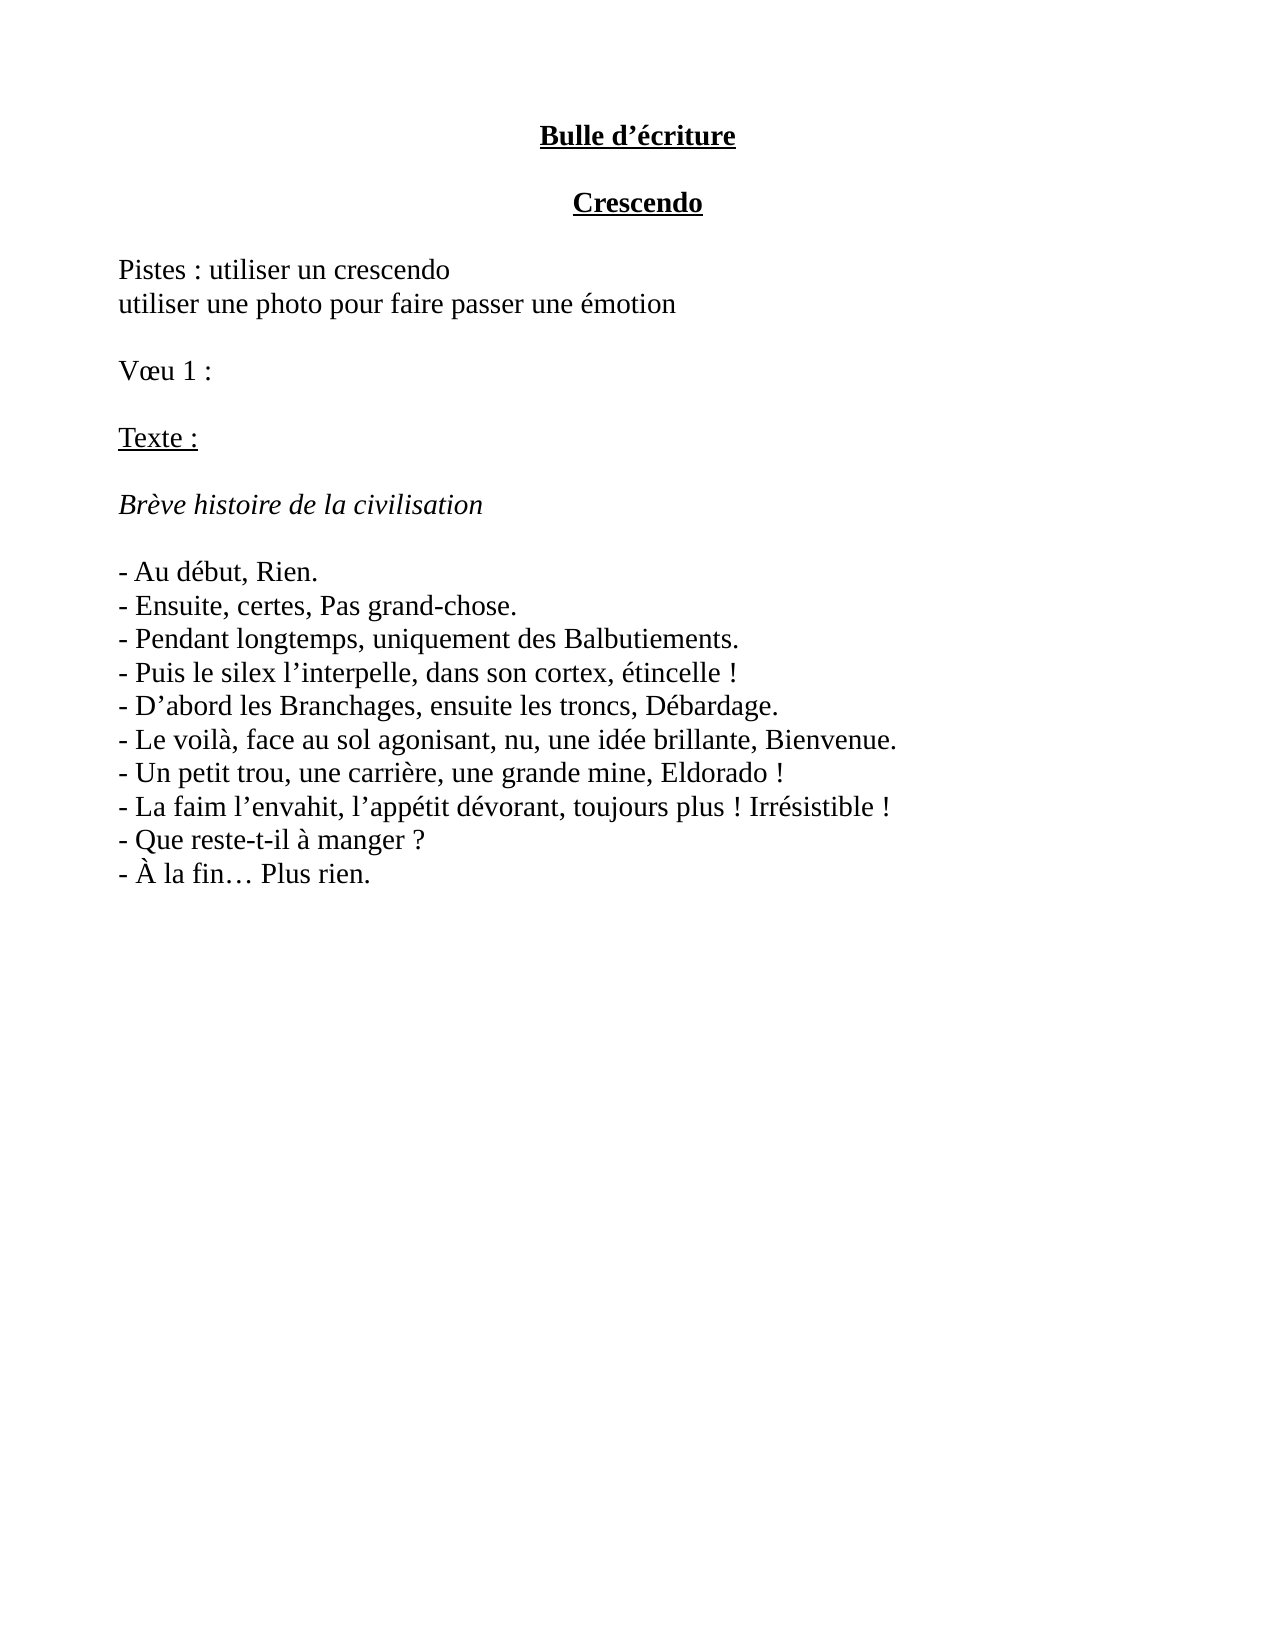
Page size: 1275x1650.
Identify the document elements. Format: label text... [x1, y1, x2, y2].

text - Au début, Rien. [118, 554, 1157, 588]
text Brève histoire de la civilisation [118, 487, 1157, 521]
text utiliser une photo pour faire passer une émotion [118, 286, 1157, 319]
text - La faim l’envahit, l’appétit dévorant, toujours plus ! Irrésistible ! [118, 789, 1157, 822]
text - Un petit trou, une carrière, une grande mine, Eldorado ! [118, 755, 1157, 789]
text Texte : [118, 420, 1157, 453]
text Vœu 1 : [118, 353, 1157, 386]
text - À la fin… Plus rien. [118, 856, 1157, 889]
text - D’abord les Branchages, ensuite les troncs, Débardage. [118, 688, 1157, 722]
text Bulle d’écriture [118, 118, 1157, 152]
text - Ensuite, certes, Pas grand-chose. [118, 588, 1157, 621]
text - Le voilà, face au sol agonisant, nu, une idée brillante, Bienvenue. [118, 722, 1157, 755]
text - Pendant longtemps, uniquement des Balbutiements. [118, 621, 1157, 655]
text - Puis le silex l’interpelle, dans son cortex, étincelle ! [118, 655, 1157, 688]
text - Que reste-t-il à manger ? [118, 822, 1157, 856]
text Crescendo [118, 185, 1157, 219]
text Pistes : utiliser un crescendo [118, 252, 1157, 286]
